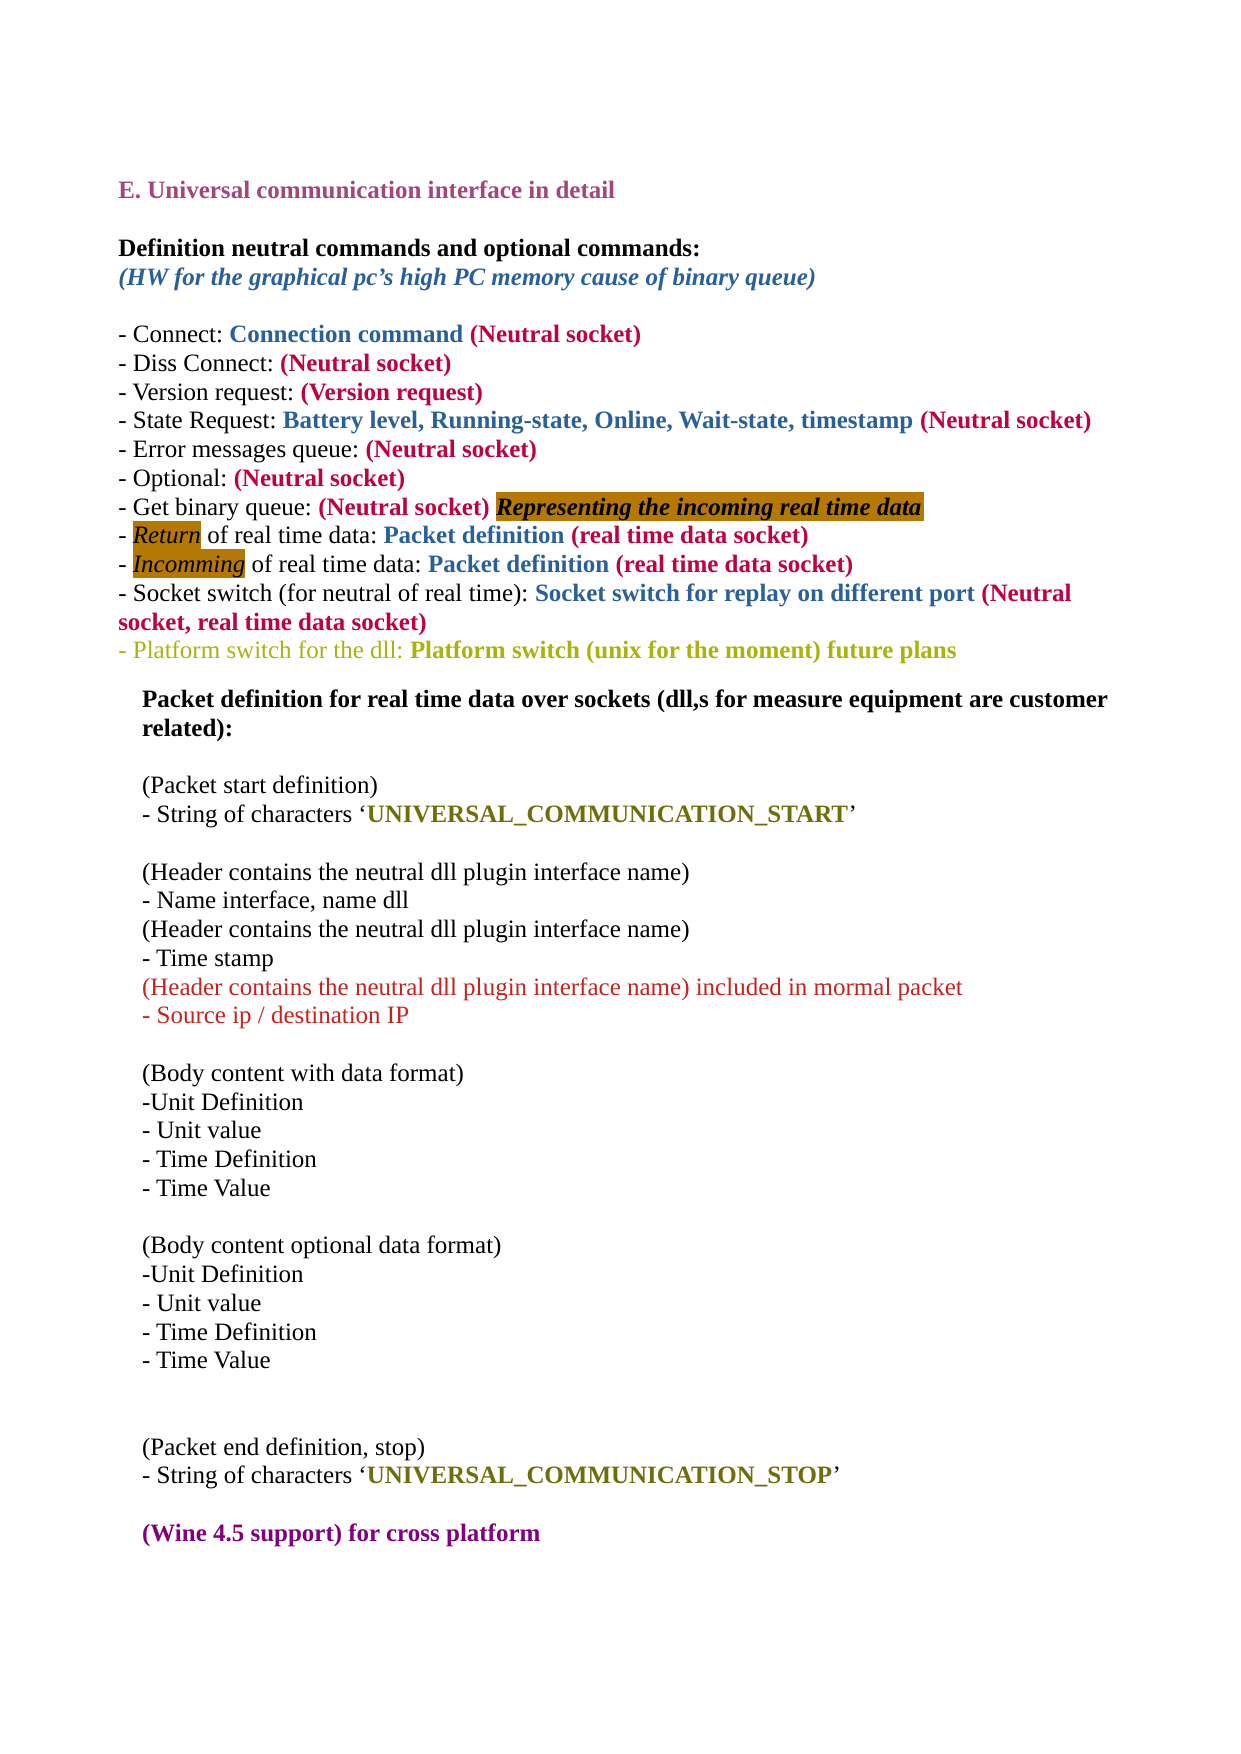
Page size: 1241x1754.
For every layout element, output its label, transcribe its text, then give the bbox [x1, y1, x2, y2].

text - Socket switch (for neutral of real time): Socket switch for replay on different port (Neutral socket, real time data socket) [118, 578, 1122, 636]
text - Error messages queue: (Neutral socket) [118, 434, 1122, 463]
text - Diss Connect: (Neutral socket) [118, 348, 1122, 377]
text - Return of real time data: Packet definition (real time data socket) [118, 521, 1122, 549]
text - Version request: (Version request) [118, 377, 1122, 406]
text Definition neutral commands and optional commands: [118, 233, 1122, 262]
text - Connect: Connection command (Neutral socket) [118, 319, 1122, 348]
text - Incomming of real time data: Packet definition (real time data socket) [118, 549, 1122, 578]
text - State Request: Battery level, Running-state, Online, Wait-state, timestamp (Neutral socket) [118, 406, 1122, 434]
text - Optional: (Neutral socket) [118, 463, 1122, 492]
text - Platform switch for the dll: Platform switch (unix for the moment) future plans [118, 636, 1122, 664]
text E. Universal communication interface in detail [118, 176, 1122, 204]
text (HW for the graphical pc’s high PC memory cause of binary queue) [118, 262, 1122, 291]
text - Get binary queue: (Neutral socket) Representing the incoming real time data [118, 492, 1122, 521]
